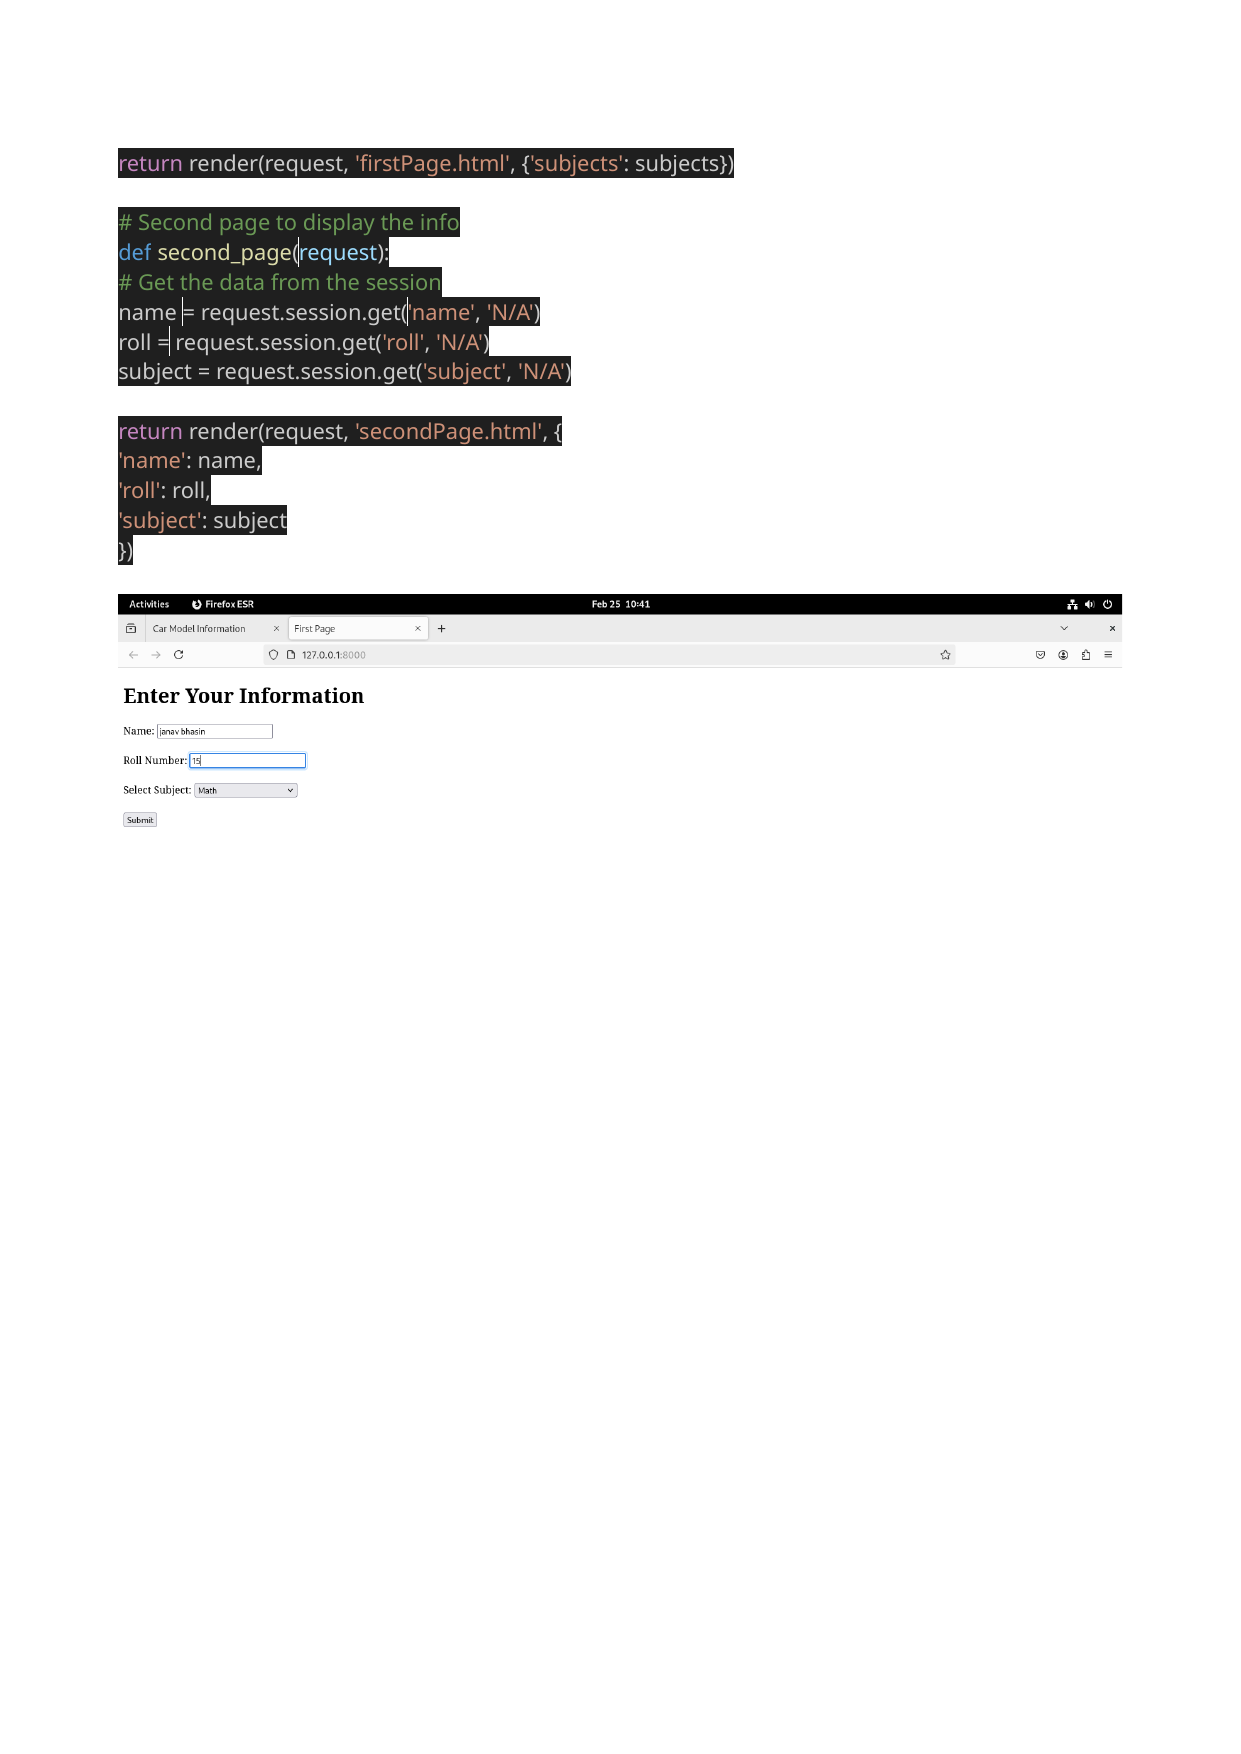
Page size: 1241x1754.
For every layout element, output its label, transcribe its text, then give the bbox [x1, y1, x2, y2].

picture [118, 594, 1123, 1160]
text return render(request, 'firstPage.html', {'subjects': subjects}) [118, 148, 1122, 178]
text 'name': name, [118, 446, 1122, 475]
text roll = request.session.get('roll', 'N/A') [118, 326, 1122, 356]
text 'roll': roll, [118, 475, 1122, 505]
text return render(request, 'secondPage.html', { [118, 416, 1122, 446]
text # Second page to display the info [118, 207, 1122, 237]
text # Get the data from the session [118, 267, 1122, 297]
text subject = request.session.get('subject', 'N/A') [118, 356, 1122, 386]
text def second_page(request): [118, 237, 1122, 267]
text }) [118, 535, 1122, 565]
text name = request.session.get('name', 'N/A') [118, 297, 1122, 326]
text 'subject': subject [118, 505, 1122, 535]
